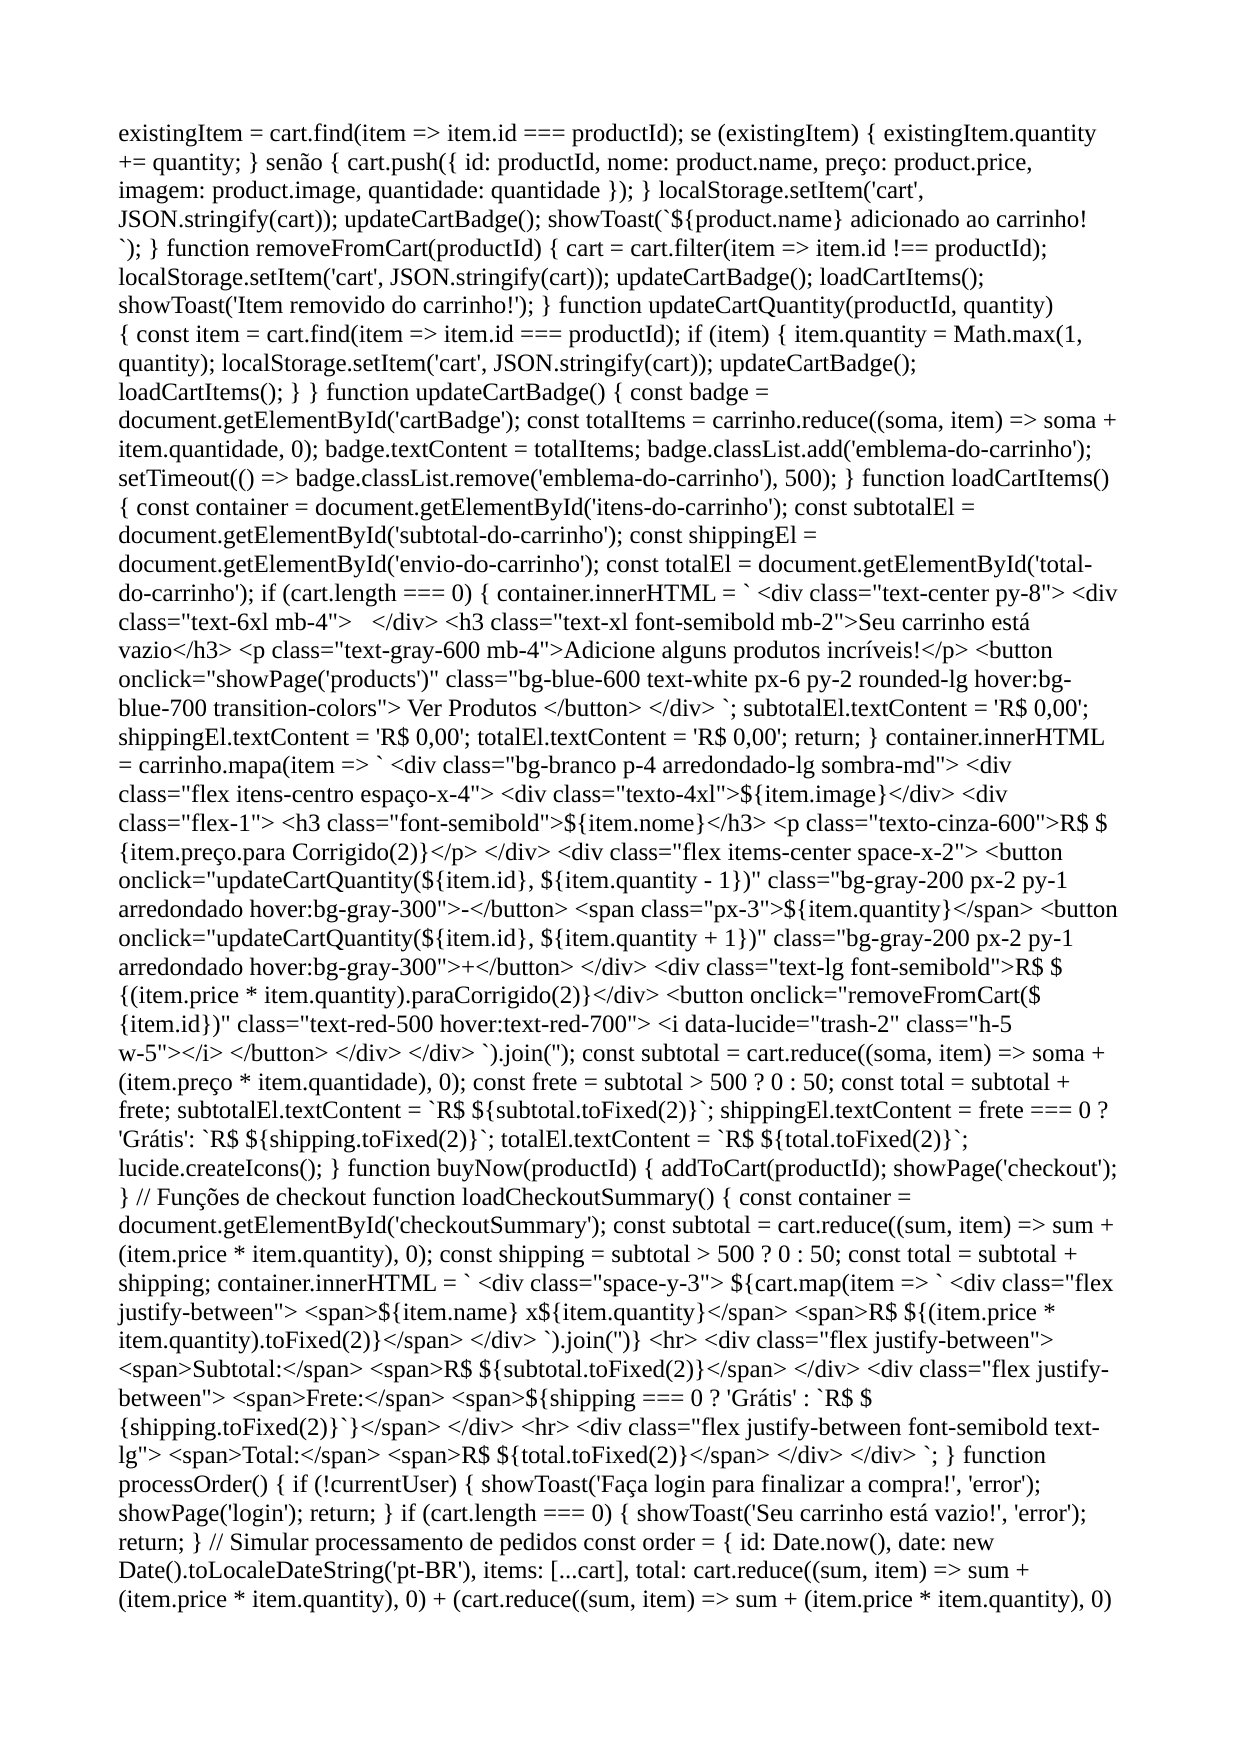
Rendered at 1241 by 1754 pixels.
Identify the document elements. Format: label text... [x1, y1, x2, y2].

text <!DOCTYPE html> <html lang="pt-BR"> <head> <meta charset="UTF-8"> <meta name="viewport" content="width=device-width, initial-scale=1.0"> <title>TechStore - E-commerce Completo</title> <script src="https://cdn.tailwindcss.com"></script> <script src="https://unpkg.com/lucide@latest/dist/umd/lucide.js"></script> <style> .fade-in { animação: fadeIn 0.3s ease-in; } @keyframes fadeIn { de { opacidade: 0; transformação: translateY(10px); } para { opacidade: 1; transformação: translateY(0); } } .slide-in { animação: slideIn 0.3s ease-out; } @keyframes slideIn { de { transformar: traduzirX(100%); } para { transformar: traduzirX(0); } } .cart-badge { animação: salto 0,5s entrada-saída gradual; } @keyframes salto { 0%, 100% { transformar: escala(1); } 50% { transformar: escala(1,2); } } </style> </head> <body class="bg-gray-50"> <!-- Cabeçalho --> <header class="bg-white shadow-md sticky top-0 z-50"> <div class="container mx-auto px-4 py-3"> <div class="flex items-center justify-between"> <div class="flex items-center space-x-4"> <h1 class="text-2xl font-bold text-blue-600 cursor-pointer" onclick="showPage('home')">TechStore</h1> <nav class="hidden md:flex space-x-6"> <a href="#" onclick="showPage('home')" class="text-gray-700 hover:text-blue-600 transition-colors">Início</a> <a href="#" onclick="showPage('products')" class="text-gray-700 hover:text-blue-600 transition-colors">Produtos</a> <a href="#" onclick="showPage('about')" class="text-gray-700 hover:text-blue-600 transition-colors">Sobre</a> <a href="#" onclick="showPage('contact')" class="text-gray-700 hover:text-blue-600 transition-colors">Contato</a> </nav> </div> <div class="flex items-center space-x-4"> <div class="relative"> <input type="text" id="searchInput" placeholder="Buscar produtos..." class="pl-10 pr-4 py-2 border rounded-lg focus:outline-none focus:ring-2 focus:ring-blue-500" onkeyup="searchProducts(event)"> <i data-lucide="search" class="absolute left-3 top-2.5 h-4 w-4 texto-cinza-400"></i> </div> <div class="relativo"> ​​<button onclick="mostrarPágina('carrinho')" class="relativo p-2 texto-cinza-700 hover:texto-azul-600 cores-de-transição"> <i dados-lúcidos="carrinho-de-compras" class="h-6 w-6"></i> <span id="cartBadge" class="absoluto -topo-2 -direita-2 bg-vermelho-500 texto-branco texto-xs arredondado-cheio h-5 w-5 itens flexíveis centralizar justificar-centralizar">0</span> </button> </div> <div class="itens flexíveis centralizar espaço-x-2"> <button id="loginBtn" onclick="mostrarPágina('login')" class="bg-azul-600 texto-branco px-4 py-2 arredondado-lg hover:bg-azul-700 transition-colors">Entrar</button> <button id="userMenu" onclick="toggleUserMenu()" class="hidden bg-gray-200 text-gray-700 px-4 py-2 rounded-lg hover:bg-gray-300 transition-colors"> <span id="userName"></span> </button> <div id="userDropdown" class="hidden absolute right-0 top-12 bg-white shadow-lg rounded-lg py-2 w-48"> <a href="#" onclick="showPage('profile')" class="block px-4 py-2 text-gray-700 hover:bg-gray-100">Meu Perfil</a> <a href="#" onclick="showPage('orders')" class="block px-4 py-2 text-gray-700 hover:bg-gray-100">Meus Pedidos</a> <a href="#" onclick="logout()" class="block px-4 py-2 text-gray-700 hover:bg-gray-100">Sair</a> </div> </div> </div> </div> </div> </div> </header> <!-- Conteúdo principal --> <main id="mainContent" class="min-h-screen"> <!-- Página inicial --> <div id="homePage" class="page"> <!-- Seção Hero --> <section class="bg-gradient-to-r from-blue-600 to-purple-600 text-white py-20"> <div class="container mx-auto px-4 text-center"> <h2 class="text-5xl font-bold mb-6">Tecnologia de Ponta</h2> <p class="text-xl mb-8">Descubra os melhores produtos de tecnologia com preços incríveis</p> <button onclick="showPage('products')" class="bg-white text-blue-600 px-8 py-3 rounded-lg font-semibold hover:bg-gray-100 transition-colors"> Ver Produtos </button> </div> </section> <!-- Produtos em Destaque --> <section class="py-16"> <div class="container mx-auto px-4"> <h3 class="text-3xl font-bold text-center mb-12">Produtos em Destaque</h3> <div id="featuredProducts" class="grid grid-cols-1 md:grid-cols-2 lg:grid-cols-4 gap-8"> <!-- Os produtos serão carregados aqui --> </div> </div> </section> <!-- Recursos --> <section class="bg-white py-16"> <div class="container mx-auto px-4"> <div class="grid grid-cols-1 md:grid-cols-3 gap-8"> <div class="text-center"> <div class="bg-blue-100 w-16 h-16 rounded-full flex items-center justify-center mx-auto mb-4"> <i data-lucide="truck" class="h-8 w-8 text-blue-600"></i> </div> <h4 class="text-xl font-semibold mb-2">Entrega Rápida</h4> <p class="text-gray-600">Receba seus produtos em até 24h</p> </div> <div class="text-center"> <div class="bg-green-100 w-16 h-16 rounded-full flex items-center justify-center mx-auto mb-4"> <i data-lucide="shield-check" class="h-8 w-8 text-green-600"></i> </div> <h4 class="text-xl font-semibold mb-2">Compra Segura</h4> <p class="text-gray-600">Seus dados protegidos com criptografia</p> </div> <div class="text-center"> <div class="bg-purple-100 w-16 h-16 rounded-full flex items-center justify-center mx-auto mb-4"> <i data-lucide="headphones" class="h-8 w-8 text-purple-600"></i> </div> <h4 class="text-xl font-semibold mb-2">Suporte 24 horas por dia, 7 dias por semana</h4> <p class="text-gray-600">Atendimento sempre disponível</p> </div> </div> </div> </section> </div> <!-- Página de Produtos --> <div id="productsPage" class="page hidden"> <div class="container mx-auto px-4 py-8"> <div class="flex flex-col lg:flex-row gap-8"> <!-- Barra lateral de filtros --> <div class="lg:w-1/4"> <div class="bg-white p-6 rounded-lg shadow-md"> <h3 class="text-lg font-semibold mb-4">Filtros</h3> <div class="mb-6"> <h4 class="font-medium mb-2">Categoria</h4> <div class="space-y-2"> <label class="flex items-center"> <input type="checkbox" class="category-filter" value="smartphones" onchange="filterProducts()"> <span class="ml-2">Smartphones</span> </label> <label class="flex items-center"> <input type="checkbox" class="category-filter" value="laptops" onchange="filterProducts()"> <span class="ml-2">Laptops</span> </label> <label class="flex items-center"> <input type="checkbox" class="category-filter" value="acessórios" onchange="filterProducts()"> <span class="ml-2">Acessórios</span> </label> </div> </div> <div class="mb-6"> <h4 class="font-medium mb-2">Faça uma compra</h4> <div class="space-y-2"> <label class="flex items-center"> <input type="radio" name="priceRange" value="0-500" onchange="filterProducts()"> <span class="ml-2">R$ 0 - R$ 500</span> </label> <label class="flex items-center"> <input type="radio" name="priceRange" value="500-1000" onchange="filterProducts()"> <span class="ml-2">R$ 500 - R$ 1.000</span> </label> <label class="flex items-center"> <input type="radio" name="priceRange" value="1000+" onchange="filterProducts()"> <span class="ml-2">R$ 1.000+</span> </label> </div> </div> <button onclick="clearFilters()" class="w-full bg-gray-200 text-gray-700 py-2 rounded-lg hover:bg-gray-300 transition-colors"> Limpar Filtros </button> </div> </div> <!-- Grade de Produtos --> <div class="lg:w-3/4"> <div class="flex justify-between items-center mb-6"> <h2 class="text-2xl font-bold">Todos os Produtos</h2> <select id="sortSelect" onchange="sortProducts()" class="border rounded-lg px-3 py-2"> <option value="name">Ordenar por Nome</option> <option value="price-low">Menor Preço</option> <option value="price-high">Maior Preço</option> <option value="rating">Melhor Avaliação</option> </select> </div> <div id="productsGrid" class="grid grid-cols-1 md:grid-cols-2 lg:grid-cols-3 gap-6"> <!-- Os produtos serão carregados aqui --> </div> </div> </div> </div> </div> <!-- Página de Detalhes do Produto --> <div id="productDetailPage" class="page hidden"> <div class="container mx-auto px-4 py-8"> <div id="productDetail" class="bg-white rounded-lg shadow-md overflow-hidden"> <!-- O conteúdo de detalhes do produto será carregado aqui --> </div> </div> </div> <!-- Página do carrinho --> <div id="cartPage" class="page hidden"> <div class="container mx-auto px-4 py-8"> <h2 class="text-3xl font-bold mb-8">Seu carrinho</h2> <div class="grid grid-cols-1 lg:grid-cols-3 gap-8"> <div class="lg:col-span-2"> <div id="cartItems" class="space-y-4"> <!-- Os itens do carrinho serão carregados aqui --> </div> </div> <div class="lg:col-span-1"> <div class="bg-white p-6 rounded-lg shadow-md"> <h3 class="text-xl font-semibold mb-4">Resumo do pedido</h3> <div class="space-y-2 mb-4"> <div class="flex justify-between"> <span>Subtotal:</span> <span id="cartSubtotal">R$ 0,00</span> </div> <div class="flex justify-between"> <span>Frete:</span> <span id="cartFrete">R$ 0,00</span> </div> <hr> <div class="flex justify-between font-semibold text-lg"> <span>Total:</span> <span id="cartTotal">R$ 0,00</span> </div> </div> <button onclick="showPage('checkout')" class="w-full bg-blue-600 text-white py-3 rounded-lg hover:bg-blue-700 transition-colors"> Finalizar Compra </button> </div> </div> </div> </div> </div> </div> <!-- Página de Checkout --> <div id="checkoutPage" class="page hidden"> <div class="container mx-auto px-4 py-8"> <h2 class="text-3xl font-bold mb-8">Finalizar Compra</h2> <div class="grid grid-cols-1 lg:grid-cols-2 gap-8"> <div> <form id="checkoutForm" class="space-y-6"> <div class="bg-white p-6 rounded-lg shadow-md"> <h3 class="text-xl font-semibold mb-4">Dados de Entrega</h3> <div class="grid grid-cols-1 md:grid-cols-2 gap-4"> <input type="text" placeholder="Nome Completo" required class="border rounded-lg px-3 py-2"> <input type="email" placeholder="E-mail" required class="border rounded-lg px-3 py-2"> <input type="tel" placeholder="Telefone" required class="border rounded-lg px-3 py-2"> <input type="text" placeholder="CEP" required class="border rounded-lg px-3 py-2"> <input type="text" placeholder="Endereço" require class="md:col-span-2 border rounded-lg px-3 py-2"> <input type="text" placeholder="Cidade" required class="border rounded-lg px-3 py-2"> <input type="text" placeholder="Estado" required class="border rounded-lg px-3 py-2"> </div> </div> <div class="bg-white p-6 rounded-lg shadow-md"> <h3 class="text-xl font-semibold mb-4">Forma de Pagamento</h3> <div class="space-y-3"> <label class="flex items-center"> <input type="radio" name="payment" value="credit" checked> <span class="ml-2">Cartão de Crédito</span> </label> <label class="flex items-center"> <input type="radio" name="payment" value="debit"> <span class="ml-2">Cartão de Débito</span> </label> <label class="flex items-center"> <input type="radio" name="payment" value="pix"> <span class="ml-2">PIX</span> </label> </div> </div> </div> </form> </div> <div> <div class="bg-white p-6 rounded-lg shadow-md"> <h3 class="text-xl font-semibold mb-4">Resumo do Pedido</h3> <div id="checkoutSummary"> <!-- O resumo do pedido será carregado aqui --> </div> <button onclick="processOrder()" class="w-full bg-green-600 text-white py-3 rounded-lg hover:bg-green-700 transition-colors mt-4"> Confirmar Pedido </button> </div> </div> </div> </div> </div> </div> <!-- Página de login --> <div id="loginPage" class="page hidden"> <div class="min-h-screen flex items-center justify-center bg-gray-50"> <div class="max-w-md w-full space-y-8"> <div class="text-center"> <h2 class="text-3xl font-bold text-gray-900">Entrar na sua conta</h2> <p class="mt-2 text-gray-600">Ou <a href="#" onclick="showPage('register')" class="text-blue-600 hover:text-blue-500">crie uma nova conta</a></p> </div> <form id="loginForm" class="mt-8 space-y-6" onsubmit="handleLogin(event)"> <div class="space-y-4"> <input type="email" required placeholder="Email" class="w-full px-3 py-2 borda borda-cinza-300 arredondado-lg foco:contorno-nenhum foco:anel-2 foco:anel-azul-500"> <input type="senha" obrigatório espaço reservado="Senha" class="w-full px-3 py-2 borda borda-cinza-300 arredondado-lg foco:contorno-nenhum foco:anel-2 foco:anel-azul-500"> </div> <button type="submit" class="w-full bg-azul-600 texto-branco py-2 arredondado-lg hover:bg-azul-700 cores-de-transição"> Entrar </button> </form> </div> </div> </div> <!-- Registrar Página --> <div id="registerPage" class="page hidden"> <div class="min-h-screen flex items-center justify-center bg-cinza-50"> <div class="max-w-md w-full space-y-8"> <div class="text-center"> <h2 class="text-3xl font-bold text-gray-900">Criar nova conta</h2> <p class="mt-2 text-gray-600">Ou <a href="#" onclick="showPage('login')" class="text-blue-600 hover:text-blue-500">faça login</a></p> </div> <form id="registerForm" class="mt-8 space-y-6" onsubmit="handleRegister(event)"> <div class="space-y-4"> <input type="text" required placeholder="Nome completo" class="w-full px-3 py-2 border border-gray-300 rounded-lg focus:outline-none focus:ring-2 focus:ring-blue-500"> <input type="email" required placeholder="Email" class="w-full px-3 py-2 border border-gray-300 rounded-lg focus:outline-none focus:ring-2 focus:ring-blue-500"> <input type="password" required placeholder="Senha" class="w-full px-3 py-2 border border-gray-300 rounded-lg focus:outline-none focus:ring-2 focus:ring-blue-500"> <input type="password" required placeholder="Confirmar senha" class="w-full px-3 py-2 border border-gray-300 rounded-lg focus:outline-none focus:ring-2 focus:ring-blue-500"> </div> <button type="submit" class="w-full bg-blue-600 text-white py-2 rounded-lg hover:bg-blue-700 transition-colors"> Criar Conta </button> </form> </div> </div> </div> <!-- Página de Perfil --> <div id="profilePage" class="page hidden"> <div class="container mx-auto px-4 py-8"> <h2 class="text-3xl font-bold mb-8">Meu Perfil</h2> <div class="grid grid-cols-1 lg:grid-cols-3 gap-8"> <div class="lg:col-span-2"> <div class="bg-white p-6 rounded-lg shadow-md"> <h3 class="text-xl font-semibold mb-4">Informações Pessoais</h3> <form id="profileForm" class="space-y-4"> <div class="grid grid-cols-1 md:grid-cols-2 gap-4"> <input type="text" placeholder="Nome" class="border arredondado-lg px-3 py-2"> <input type="email" placeholder="Email" class="border arredondado-lg px-3 py-2"> <input type="tel" placeholder="Telefone" class="border arredondado-lg px-3 py-2"> <input type="date" placeholder="Data de nascimento" class="border arredondado-lg px-3 py-2"> </div> <button type="submit" class="bg-blue-600 text-white px-6 py-2 arredondado-lg hover:bg-blue-700 transition-colors"> Salvar Alterações </button> </form> </div> </div> <div> <div class="bg-white p-6 rounded-lg shadow-md"> <h3 class="text-xl font-semibold mb-4">Estatísticas</h3> <div class="space-y-3"> <div class="flex justify-between"> <span>Pedidos realizados:</span> <span class="font-semibold">12</span> </div> <div class="flex justify-between"> <span>Gasto total:</span> <span class="font-semibold">R$ 2.450,00</span> </div> <div class="flex justify-between"> <span>Membro desde:</span> <span class="font-semibold">Janeiro de 2024</span> </div> </div> </div> </div> </div> </div> </div> <!-- Página de Pedidos --> <div id="ordersPage" class="page hidden"> <div class="container mx-auto px-4 py-8"> <h2 class="text-3xl font-bold mb-8">Meus Pedidos</h2> <div id="ordersList" class="space-y-4"> <!-- Os pedidos serão carregados aqui --> </div> </div> </div> <!-- Página Sobre --> <div id="aboutPage" class="page hidden"> <div class="container mx-auto px-4 py-8"> <div class="max-w-4xl mx-auto"> <h2 class="text-4xl font-bold text-center mb-8">Sobre a TechStore</h2> <div class="bg-white rounded-lg shadow-md p-8"> <p class="text-lg text-gray-700 mb-6"> A TechStore é uma empresa líder no mercado de tecnologia, oferecendo os melhores produtos com qualidade garantida e preços competitivos. Desde 2020, temos o compromisso de trazer inovação e tecnologia de ponta para nossos clientes.</p> <div class="grid grid-cols-1 md:grid-cols-3 gap-8 mt-8"> <div class="text-center"> <div class="text-3xl font-bold text-blue-600 mb-2">Mais de 50 mil</div> <div class="text-gray-600">Clientes Satisfeitos</div> </div> <div class="text-center"> <div class="text-3xl font-bold text-blue-600 mb-2">Mais de 1000</div> <div class="text-gray-600">Produtos Disponíveis</div> </div> <div class="text-center"> <div class="text-3xl font-bold text-blue-600 mb-2">24 horas por dia, 7 dias por semana</div> <div class="text-gray-600">Suporte Técnico</div> </div> </div> </div> </div> </div> </div> </div> </div> <!-- Página de contato --> <div id="contactPage" class="page hidden"> <div class="container mx-auto px-4 py-8"> <h2 class="text-3xl font-bold text-center mb-8">Entrar em contato</h2> <div class="grid grid-cols-1 lg:grid-cols-2 gap-8"> <div class="bg-white p-6 rounded-lg shadow-md"> <h3 class="text-xl font-semibold mb-4">Enviar uma mensagem</h3> <form id="contactForm" class="space-y-4" onsubmit="handleContact(event)"> <input type="text" placeholder="Nome" required class="w-full border rounded-lg px-3 py-2"> <input type="email" placeholder="Email" required class="w-full border rounded-lg px-3 py-2"> <input type="text" placeholder="Assunto" obrigatório class="w-full border rounded-lg px-3 py-2"> <textarea placeholder="Mensagem" rows="5" obrigatório class="w-full border rounded-lg px-3 py-2"></textarea> <button type="submit" class="bg-blue-600 text-white px-6 py-2 rounded-lg hover:bg-blue-700 transition-colors"> Enviar Mensagem </button> </form> </div> <div class="bg-white p-6 rounded-lg shadow-md"> <h3 class="text-xl font-semibold mb-4">Informações de Contato</h3> <div class="space-y-4"> <div class="flex items-center"> <i data-lucide="map-pin" class="h-5 w-5 text-blue-600 mr-3"></i> <span>Rua da Tecnologia, 123 - São Paulo, SP</span> </div> <div class="flex items-center"> <i data-lucide="phone" class="h-5 w-5 text-blue-600 mr-3"></i> <span>(11) 9999-9999</span> </div> <div class="flex items-center"> <i data-lucide="mail" class="h-5 w-5 text-blue-600 mr-3"></i> <span>contato@techstore.com</span> </div> <div class="flex items-center"> <i data-lucide="clock" class="h-5 w-5 text-blue-600 mr-3"></i> <span>Seg-Sex: 9h às 18h</span> </div> </div> </div> </div> </div> </div> </div> </main> <!-- Footer --> <footer class="bg-gray-800 text-white py-12"> <div class="container mx-auto px-4"> <div class="grid grid-cols-1 md:grid-cols-4 gap-8"> <div> <h3 class="text-xl font-bold mb-4">TechStore</h3> <p class="text-gray-400">Sua loja de tecnologia de confiança</p> </div> <div> <h4 class="font-semibold mb-4">Links Rápidos</h4> <ul class="space-y-2 text-gray-400"> <li><a href="#" onclick="showPage('home')" class="hover:text-white">Início</a></li> <li><a href="#" onclick="showPage('products')" class="hover:text-white">Produtos</a></li> <li><a href="#" onclick="showPage('about')" class="hover:text-white">Sobre</a></li> <li><a href="#" onclick="showPage('contact')" class="hover:text-white">Contato</a></li> </ul> </div> <div> <h4 class="font-semibold mb-4">Categorias</h4> <ul class="space-y-2 text-gray-400"> <li><a href="#" class="hover:text-white">Smartphones</a></li> <li><a href="#" class="hover:text-white">Laptops</a></li> <li><a href="#" class="hover:text-white">Acessórios</a></li> <li><a href="#" class="hover:text-white">Jogos</a></li> </ul> </div> <div> <h4 class="font-semibold mb-4">Contato</h4> <ul class="space-y-2 text-gray-400"> <li>(11) 9999-9999</li> <li>contato@techstore.com</li> <li>São Paulo, SP</li> </ul> </div> </div> <div class="border-t border-gray-700 mt-8 pt-8 text-center text-gray-400"> <p>© 2024 TechStore. Todos os direitos reservados.</p> </div> </div> </footer> <!-- Notificação Toast --> <div id="toast" class="fixed top-4 right-4 bg-green-500 text-white px-6 py-3 rounded-lg shadow-lg transform translate-x-full transition-transform duration-300 z-50"> <span id="toastMessage"></span> </div> <script> // Exemplo de dados do produto const products = [ { id: 1, nome: "iPhone 15 Pro", preço: 1299,99, categoria: "smartphones", imagem: "📱", classificação: 4,8, descrição: "O mais avançado iPhone com chip A17 Pro e câmera profissional.", características: ["Chip A17 Pro", "Câmera 48MP", "Tela Super Retina XDR", "5G"] }, { id: 2, nome: "MacBook Air M2", preço: 1899,99, categoria: "laptops",imagem: "💻", classificação: 4,9, descrição: "Ultrabook poderoso com chip M2 da Apple.", características: ["Chip M2", "13,6 polegadas", "18h de bateria", "8GB RAM"] }, { id: 3, nome: "AirPods Pro", preço: 349,99, categoria: "acessorios", imagem: "🎧", classificação: 4,7, descrição: "Fones sem fio com cancelamento ativo de ruído. 3", "Câmera 200MP", "Tela Dynamic AMOLED", "Galaxy AI"] }, { id: 5, nome: "Dell XPS 13", preço: 1599,99, categoria: "laptops", imagem: "💻", classificação: 4,5, descrição: "Notebook ultrafino com desempenho excepcional.", características: ["Intel Core i7", "13,4 polegadas", "16GB RAM", "512GB SSD"] }, { id: 6, nome: "Apple Watch Series 9", preço: 499,99, categoria: "acessorios", imagem: "⌚", classificação: 4,8, descrição: "Smartwatch mais avançado da Apple.", características: ["Chip S9", "Tela Always-On", "GPS", "Monitoramento de saúde"] } ]; // Estado do aplicativo let currentUser = JSON.parse(localStorage.getItem('currentUser')) || null; let cart = JSON.parse(localStorage.getItem('cart')) || []; let orders = JSON.parse(localStorage.getItem('orders')) || []; let filteredProducts = [...products]; // Inicializar aplicativo document.addEventListener('DOMContentLoaded', function() { lucide.createIcons(); updateCartBadge(); updateUserInterface(); loadFeaturedProducts(); loadAllProducts(); showPage('home'); }); // Navegação de página function showPage(pageId) { // Ocultar todas as páginas document.querySelectorAll('.page').forEach(page => { page.classList.add('hidden'); }); // Mostrar a página selecionada const targetPage = document.getElementById(pageId + 'Page'); if (targetPage) { targetPage.classList.remove('hidden'); targetPage.classList.add('fade-in'); // Carregar conteúdo específico da página switch(pageId) { case 'cart': loadCartItems(); break; case 'checkout': loadCheckoutSummary(); break; case 'orders': loadOrders(); break; case 'products': loadAllProducts(); break; } } } // Função de autenticação do usuário handleLogin(event) { event.preventDefault(); const formData = new FormData(event.target); const email = formData.get('email') || event.target.querySelector('input[type="email"]').value; const password = formData.get('password') || event.target.querySelector('input[type="password"]').value; // Simula login (no aplicativo real, seria uma chamada de API) const user = { id: 1, name: "João Silva", email: email }; currentUser = user; localStorage.setItem('currentUser', JSON.stringify(user)); updateUserInterface(); showToast('Login realizado com sucesso!'); showPage('home'); } function handleRegister(event) { event.preventDefault(); const inputs = event.target.querySelectorAll('input'); const name = inputs[0].value; const email = inputs[1].value; const password = inputs[2].value; const confirmPassword = inputs[3].value; if (password !== confirmPassword) { showToast('Senhas não coincidem!', 'error'); return; } // Simular cadastro const user = { id: Date.now(), name: name, email: email }; currentUser = user; localStorage.setItem('currentUser', JSON.stringify(user)); updateUserInterface(); showToast('Conta criada com sucesso!'); showPage('home'); } function logout() { currentUser = null; localStorage.removeItem('currentUser'); updateUserInterface(); showToast('Logout realizado com sucesso!'); showPage('home'); } function updateUserInterface() { const loginBtn = document.getElementById('loginBtn'); const userMenu = document.getElementById('userMenu'); const userName = document.getElementById('userName'); if (currentUser) { loginBtn.classList.add('hidden'); userMenu.classList.remove('hidden'); userName.textContent = currentUser.name; } else { loginBtn.classList.remove('hidden'); userMenu.classList.add('hidden'); } } function toggleUserMenu() { const dropdown = document.getElementById('userDropdown'); dropdown.classList.toggle('hidden'); } // Funções do produto function loadFeaturedProducts() { const container = document.getElementById('featuredProducts'); const featured = products.slice(0, 4); container.innerHTML = featured.map(product => createProductCard(product)).join(''); } function loadAllProducts() { const container = document.getElementById('productsGrid'); container.innerHTML = filteredProducts.map(product => createProductCard(product)).join(''); } função createProductCard(produto) { return ` <div class="bg-branco arredondado-lg sombra-md estouro-oculto pairar:sombra-lg transição-sombra"> <div class="p-6 texto-centralizado"> <div class="texto-6xl mb-4">${produto.imagem}</div> <h3 class="texto-lg fonte-semibold mb-2">${produto.nome}</h3> <p class="texto-cinza-600 mb-4">${produto.descrição}</p> <div class="flex itens-centralizado justificar-centralizado mb-4"> <div class="flex texto-amarelo-400"> ${'★'.repeat(Math.floor(produto.classificação))}${'☆'.repeat(5 - Math.floor(produto.classificação))} </div> <span class="ml-2 text-gray-600">(${product.rating})</span> </div> <div class="text-2xl font-bold text-blue-600 mb-4">R$ ${product.price.toFixed(2)}</div> <div class="space-y-2"> <button onclick="viewProduct(${product.id})" class="w-full bg-gray-200 text-gray-700 py-2 rounded-lg hover:bg-gray-300 transition-colors"> Ver Detalhes </button> <button onclick="addToCart(${product.id})" class="w-full bg-blue-600 text-white py-2 rounded-lg hover:bg-blue-700 transition-colors"> Adicionar ao Carrinho </button> </div> </div> </div> `; } function viewProduct(productId) { const product = products.find(p => p.id === productId); if (!product) return; const container = document.getElementById('productDetail'); container.innerHTML = ` <div class="grid grid-cols-1 lg:grid-cols-2 gap-8 p-8"> <div class="text-center"> <div class="text-8xl mb-4">${product.image}</div> <div class="grid grid-cols-3 gap-2 mt-4"> <div class="bg-gray-100 p-4 arredondado texto-4xl">${product.image}</div> <div class="bg-gray-100 p-4 arredondado texto-4xl">${product.image}</div> <div class="bg-gray-100 p-4 arredondado texto-4xl">${product.image}</div> </div> </div> <div> <h1 class="texto-3xl fonte-negrito mb-4">${product.name}</h1> <div class="flex itens-centro mb-4"> <div class="flex texto-amarelo-400 texto-lg"> ${'★'.repeat(Math.floor(product.rating))}${'☆'.repeat(5 - Math.floor(product.rating))} </div> <span class="ml-2 texto-cinza-600">(${product.rating}) - 234 avaliações</span> </div> <div class="text-3xl font-bold text-blue-600 mb-6">R$ ${product.price.toFixed(2)}</div> <p class="text-gray-700 mb-6">${product.description}</p> <div class="mb-6"> <h3 class="font-semibold mb-3">Características:</h3> <ul class="space-y-2"> ${product.features.map(feature => `<li class="flex items-center"><i data-lucide="check" class="h-4 w-4 text-green-500 mr-2"></i>${feature}</li>`).join('')} </ul> </div> <div class="space-y-3"> <div class="flex items-center space-x-4"> <label class="font-medium">Quantidade:</label> <div class="flex items-center border rounded-lg"> <button onclick="changeQuantity(-1)" class="px-3 py-1 hover:bg-gray-100">-</button> <span id="quantity" class="px-4 py-1">1</span> <button onclick="changeQuantity(1)" class="px-3 py-1 hover:bg-gray-100">+</button> </div> </div> <button onclick="addToCart(${product.id}, parseInt(document.getElementById('quantity').textContent))" class="w-full bg-blue-600 text-white py-3 rounded-lg hover:bg-blue-700 transition-colors"> Adicionar ao Carrinho </button> <button onclick="buyNow(${product.id})" class="w-full bg-green-600 text-white py-3 rounded-lg hover:bg-green-700 transition-colors"> Comprar Agora </button> </div> </div> </div> `; showPage('productDetail'); lucide.createIcons(); } function changeQuantity(delta) { const quantityEl = document.getElementById('quantity'); const current = parseInt(quantityEl.textContent); const newQuantity = Math.max(1, current + delta); quantityEl.textContent = newQuantity; } // Funções de carrinho function addToCart(productId, quantity = 1) { const product = products.find(p => p.id === productId); se (!produto) retornar; const existingItem = cart.find(item => item.id === productId); se (existingItem) { existingItem.quantity += quantity; } senão { cart.push({ id: productId, nome: product.name, preço: product.price, imagem: product.image, quantidade: quantidade }); } localStorage.setItem('cart', JSON.stringify(cart)); updateCartBadge(); showToast(`${product.name} adicionado ao carrinho!`); } function removeFromCart(productId) { cart = cart.filter(item => item.id !== productId); localStorage.setItem('cart', JSON.stringify(cart)); updateCartBadge(); loadCartItems(); showToast('Item removido do carrinho!'); } function updateCartQuantity(productId, quantity) { const item = cart.find(item => item.id === productId); if (item) { item.quantity = Math.max(1, quantity); localStorage.setItem('cart', JSON.stringify(cart)); updateCartBadge(); loadCartItems(); } } function updateCartBadge() { const badge = document.getElementById('cartBadge'); const totalItems = carrinho.reduce((soma, item) => soma + item.quantidade, 0); badge.textContent = totalItems; badge.classList.add('emblema-do-carrinho'); setTimeout(() => badge.classList.remove('emblema-do-carrinho'), 500); } function loadCartItems() { const container = document.getElementById('itens-do-carrinho'); const subtotalEl = document.getElementById('subtotal-do-carrinho'); const shippingEl = document.getElementById('envio-do-carrinho'); const totalEl = document.getElementById('total-do-carrinho'); if (cart.length === 0) { container.innerHTML = ` <div class="text-center py-8"> <div class="text-6xl mb-4">🛒</div> <h3 class="text-xl font-semibold mb-2">Seu carrinho está vazio</h3> <p class="text-gray-600 mb-4">Adicione alguns produtos incríveis!</p> <button onclick="showPage('products')" class="bg-blue-600 text-white px-6 py-2 rounded-lg hover:bg-blue-700 transition-colors"> Ver Produtos </button> </div> `; subtotalEl.textContent = 'R$ 0,00'; shippingEl.textContent = 'R$ 0,00'; totalEl.textContent = 'R$ 0,00'; return; } container.innerHTML = carrinho.mapa(item => ` <div class="bg-branco p-4 arredondado-lg sombra-md"> <div class="flex itens-centro espaço-x-4"> <div class="texto-4xl">${item.image}</div> <div class="flex-1"> <h3 class="font-semibold">${item.nome}</h3> <p class="texto-cinza-600">R$ ${item.preço.para Corrigido(2)}</p> </div> <div class="flex items-center space-x-2"> <button onclick="updateCartQuantity(${item.id}, ${item.quantity - 1})" class="bg-gray-200 px-2 py-1 arredondado hover:bg-gray-300">-</button> <span class="px-3">${item.quantity}</span> <button onclick="updateCartQuantity(${item.id}, ${item.quantity + 1})" class="bg-gray-200 px-2 py-1 arredondado hover:bg-gray-300">+</button> </div> <div class="text-lg font-semibold">R$ ${(item.price * item.quantity).paraCorrigido(2)}</div> <button onclick="removeFromCart(${item.id})" class="text-red-500 hover:text-red-700"> <i data-lucide="trash-2" class="h-5 w-5"></i> </button> </div> </div> `).join(''); const subtotal = cart.reduce((soma, item) => soma + (item.preço * item.quantidade), 0); const frete = subtotal > 500 ? 0 : 50; const total = subtotal + frete; subtotalEl.textContent = `R$ ${subtotal.toFixed(2)}`; shippingEl.textContent = frete === 0 ? 'Grátis': `R$ ${shipping.toFixed(2)}`; totalEl.textContent = `R$ ${total.toFixed(2)}`; lucide.createIcons(); } function buyNow(productId) { addToCart(productId); showPage('checkout'); } // Funções de checkout function loadCheckoutSummary() { const container = document.getElementById('checkoutSummary'); const subtotal = cart.reduce((sum, item) => sum + (item.price * item.quantity), 0); const shipping = subtotal > 500 ? 0 : 50; const total = subtotal + shipping; container.innerHTML = ` <div class="space-y-3"> ${cart.map(item => ` <div class="flex justify-between"> <span>${item.name} x${item.quantity}</span> <span>R$ ${(item.price * item.quantity).toFixed(2)}</span> </div> `).join('')} <hr> <div class="flex justify-between"> <span>Subtotal:</span> <span>R$ ${subtotal.toFixed(2)}</span> </div> <div class="flex justify-between"> <span>Frete:</span> <span>${shipping === 0 ? 'Grátis' : `R$ ${shipping.toFixed(2)}`}</span> </div> <hr> <div class="flex justify-between font-semibold text-lg"> <span>Total:</span> <span>R$ ${total.toFixed(2)}</span> </div> </div> `; } function processOrder() { if (!currentUser) { showToast('Faça login para finalizar a compra!', 'error'); showPage('login'); return; } if (cart.length === 0) { showToast('Seu carrinho está vazio!', 'error'); return; } // Simular processamento de pedidos const order = { id: Date.now(), date: new Date().toLocaleDateString('pt-BR'), items: [...cart], total: cart.reduce((sum, item) => sum + (item.price * item.quantity), 0) + (cart.reduce((sum, item) => sum + (item.price * item.quantity), 0) > 500 ? 0 : 50), status: 'Confirmado' }; orders.push(order); localStorage.setItem('orders', JSON.stringify(orders)); // Limpar carrinho cart = []; localStorage.setItem('cart', JSON.stringify(cart)); updateCartBadge(); showToast('Pedido realizado com sucesso!'); showPage('orders'); } // Funções de pedidos function loadOrders() { const container = document.getElementById('ordersList'); if (orders.length === 0) { container.innerHTML = ` <div class="text-center py-8"> <div class="text-6xl mb-4">📦</div> <h3 class="text-xl font-semibold mb-2">Nenhum pedido encontrado</h3> <p class="text-gray-600 mb-4">Faça seu primeiro pedido!</p> <button onclick="showPage('products')" class="bg-blue-600 text-white px-6 py-2 rounded-lg hover:bg-blue-700 transition-colors"> Ver Produtos </button> </div> `; return; } container.innerHTML = orders.mapa(pedido => ` <div class="bg-branco p-6 arredondado-lg sombra-md"> <div class="flex justificar-entre itens-início mb-4"> <div> <h3 class="texto-lg fonte-semibold">Pedido #${order.id}</h3> <p class="texto-cinza-600">Dados: ${order.date}</p> </div> <span class="bg-verde-100 texto-verde-800 px-3 py-1 arredondado-texto completo-sm">${order.status}</span> </div> <div class="espaço-y-2 mb-4"> ${order.items.map(item => ` <div class="flex justificar-entre itens"> <span>${item.nome} x${item.quantidade}</span> <span>R$ ${(item.preço * item.quantidade).paraFixado(2)}</span> </div> `).join('')} </div> <div class="border-t pt-4"> <div class="flex justify-between font-semibold"> <span>Total:</span> <span>R$ ${order.total.toFixed(2)}</span> </div> </div> </div> `).join(''); } // Funções de pesquisa e filtro function searchProducts(event) { if (event.key === 'Enter' || event.type === 'input') { const query = event.target.value.toLowerCase(); filteredProducts = products.filter(product => product.name.toLowerCase().includes(query) || product.description.toLowerCase().includes(query) ); loadAllProducts(); } } função filterProducts() { const categoryFilters = Array.from(document.querySelectorAll('.category-filter:checked')).map(cb => cb.value); const priceRange = document.querySelector('input[name="priceRange"]:checked')?.value; filteredProducts = produtos.filter(produto => { const categoryMatch = categoryFilters.length === 0 || categoryFilters.includes(produto.categoria); deixe priceMatch = true; se (priceRange) { se (priceRange === '0-500') priceMatch = produto.preço <= 500; senão se (priceRange === '500-1000') priceMatch = produto.preço > 500 && produto.preço <= 1000; senão se (priceRange === '1000+') priceMatch = produto.preço > 1000; } retornar categoryMatch && priceMatch; }); loadAllProducts(); } função clearFilters() { document.querySelectorAll('.category-filter').forEach(cb => cb.checked = false); document.querySelectorAll('input[name="priceRange"]').forEach(rb => rb.checked = false); filteredProducts = [...products]; loadAllProducts(); } função sortProducts() { const sortBy = document.getElementById('sortSelect').value; switch(sortBy) { caso 'nome': filteredProducts.sort((a, b) => a.nome.localeCompare(b.nome)); quebra; caso 'preço-baixo': filteredProducts.sort((a, b) => a.preço - b.preço); quebra; case 'price-high': filteredProducts.sort((a, b) => b.price - a.price); break; case 'rating': filteredProducts.sort((a, b) => b.rating - a.rating); break; } loadAllProducts(); } // Formulário de contato function handleContact(event) { event.preventDefault(); showToast('Mensagem enviada com sucesso! Entraremos em contato em breve.'); event.target.reset(); } // Funções utilitárias function showToast(message, type = 'success') { const toast = document.getElementById('toast'); const toastMessage = document.getElementById('toastMessage'); toastMessage.textContent = message; toast.className = `fixed top-4 right-4 px-6 py-3 rounded-lg shadow-lg transform transition-transform duration-300 z-50 ${ type === 'error' ? 'bg-red-500' : 'bg-green-500' } text-white`; // Mostrar toast toast.style.transform = 'translateX(0)'; // Ocultar toast após 3 segundos setTimeout(() => { toast.style.transform = 'translateX(100%)'; }, 3000); } // Fecha menus suspensos ao clicar fora de document.addEventListener('click', function(event) { const userMenu = document.getElementById('userMenu'); const userDropdown = document.getElementById('userDropdown'); if (!userMenu.contains(event.target)) { userDropdown.classList.add('hidden'); } }); </script> <script>(function(){function c(){var b=a.contentDocument||a.contentWindow.document;if(b){var d=b.createElement('script');d.innerHTML="window.__CF$cv$params={r:'97aac0d411c7cb51',t:'MTc1NzEyODAxNi4wMDAwMDA='};var a=document.createElement('script');a.nonce='';a.src='/cdn-cgi/challenge-platform/scripts/jsd/main.js';document.getElementsByTagName('head')[0].appendChild(a);";b.getElementsByTagName('head')[0].appendChild(d)}}if(document.body){var a=document.createElement('iframe');a.height=1;a.width=1;a.style.position='absolute';a.style.top=0;a.style.left=0;a.style.border='none';a.style.visibility='hidden';document.body.appendChild(a);if('carregando'!==document.readyState)c();else if(window.addEventListener)document.addEventListener('DOMContentLoaded',c);else{var e=document.onreadystatechange||function(){};document.onreadystatechange=function(b){e(b);'carregando'!==document.readyState&&(document.onreadystatechange=e,c())}}}})();</script></body> </html> [118, 118, 1122, 1613]
